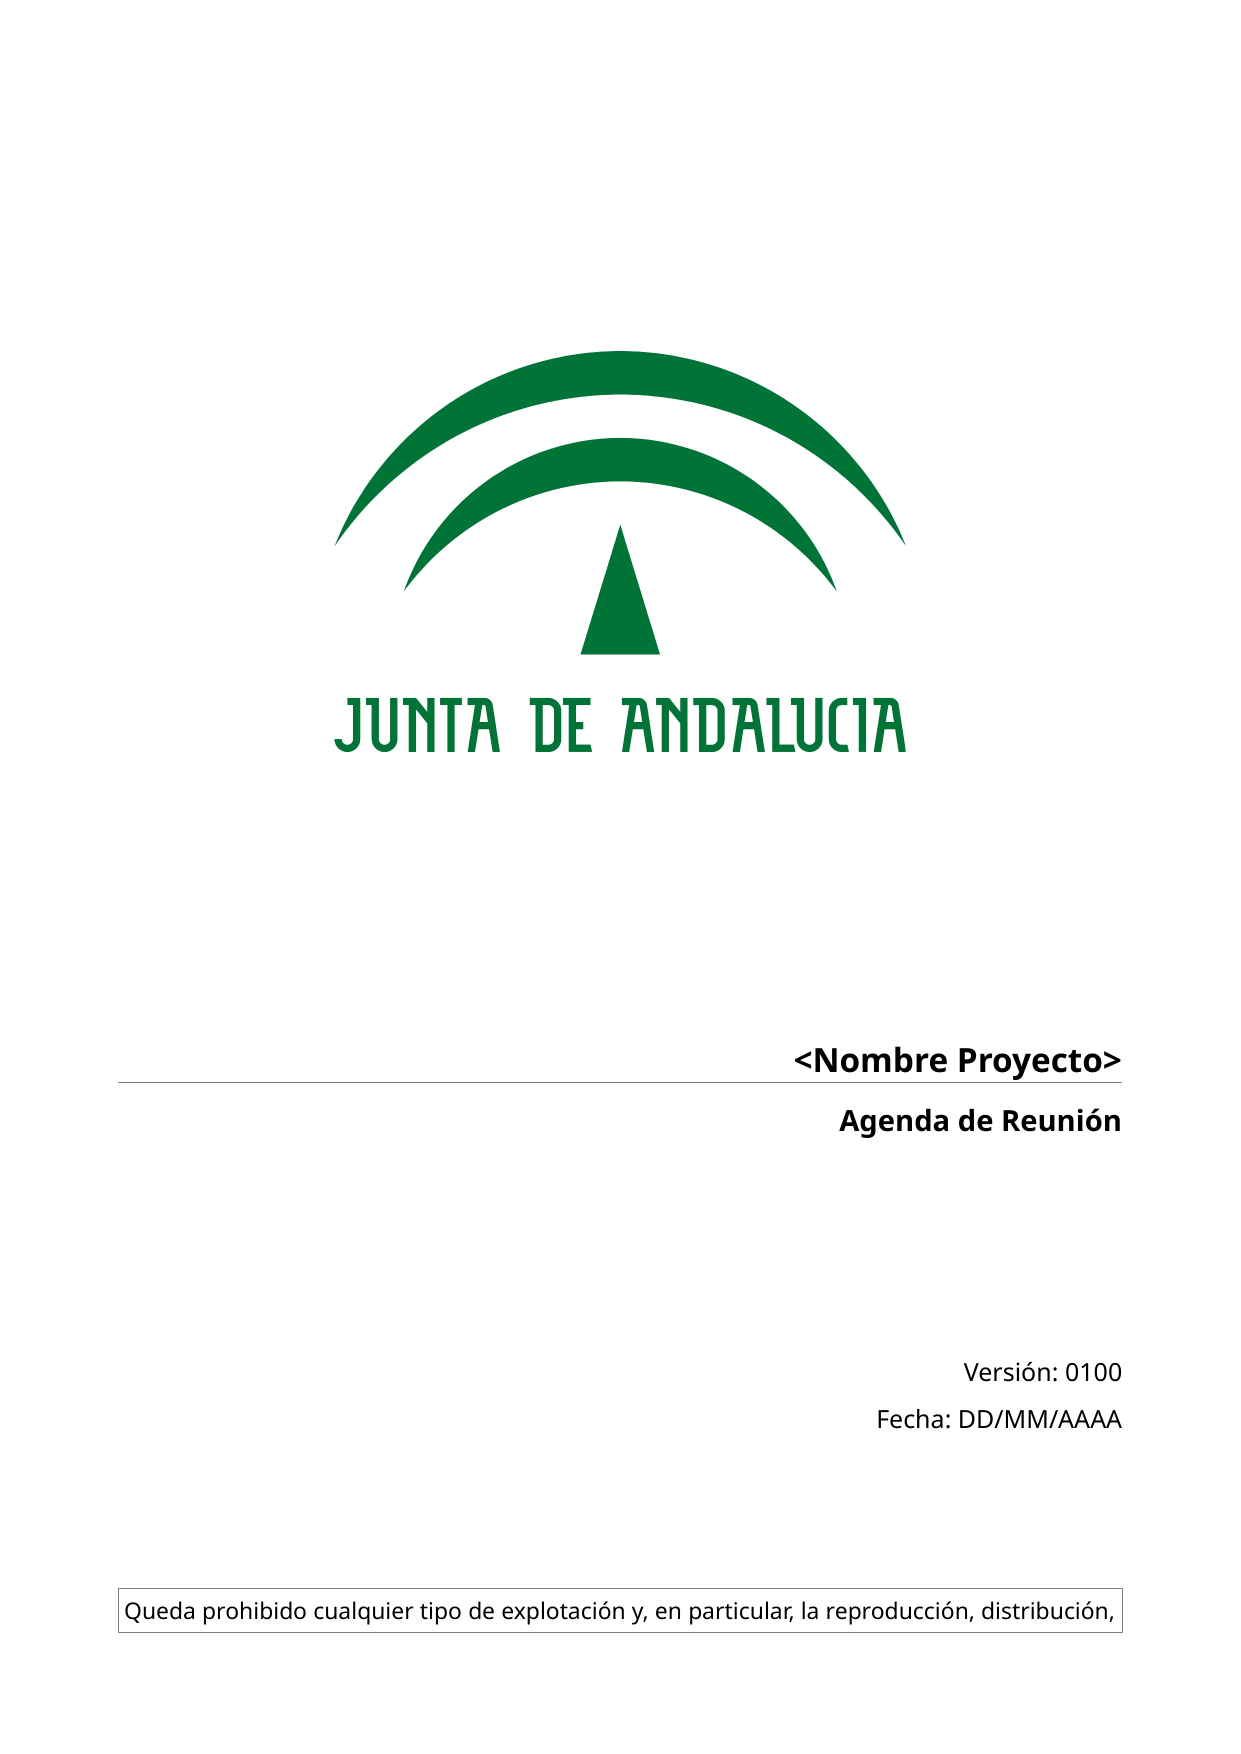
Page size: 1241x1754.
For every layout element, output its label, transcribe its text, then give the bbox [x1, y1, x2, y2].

title Agenda de Reunión [118, 1101, 1122, 1140]
picture [334, 351, 906, 752]
text <Nombre Proyecto> [118, 1036, 1122, 1082]
text Fecha: DD/MM/AAAA [118, 1402, 1122, 1436]
text Versión: 0100 [118, 1355, 1122, 1389]
table_header Queda prohibido cualquier tipo de explotación y, en particular, la reproducción, distribución, [119, 1589, 1122, 1632]
